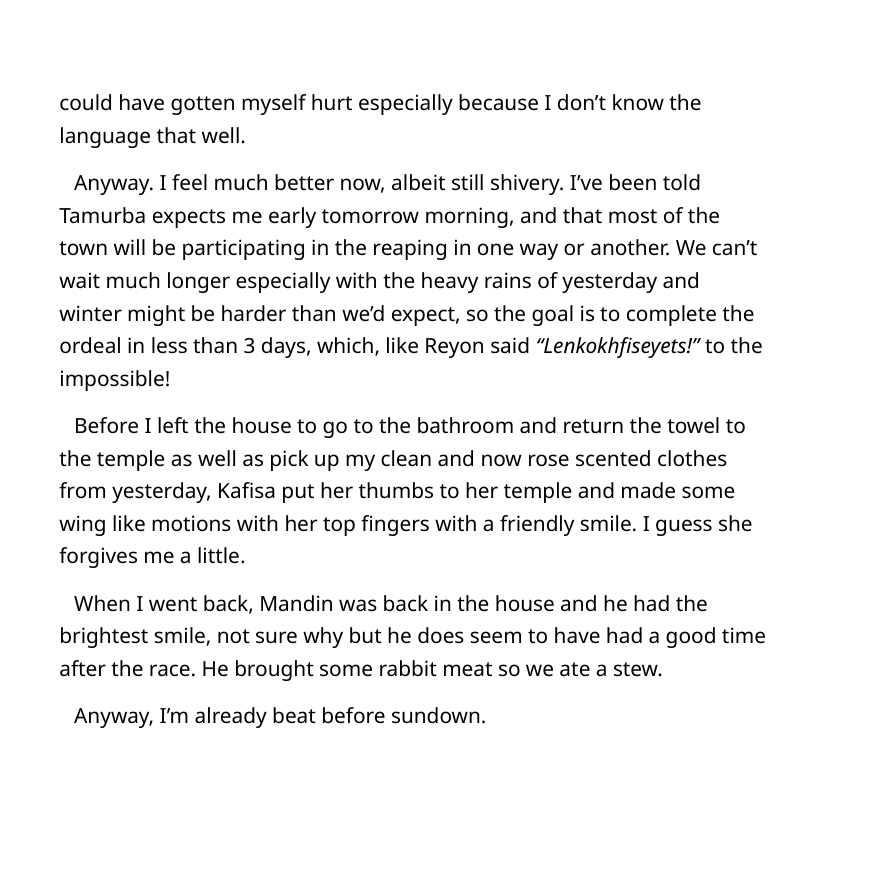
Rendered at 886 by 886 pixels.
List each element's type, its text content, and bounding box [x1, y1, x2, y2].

text Anyway. I feel much better now, albeit still shivery. I’ve been told Tamurba expects me early tomorrow morning, and that most of the town will be participating in the reaping in one way or another. We can’t wait much longer especially with the heavy rains of yesterday and winter might be harder than we’d expect, so the goal is to complete the ordeal in less than 3 days, which, like Reyon said “Lenkokhfiseyets!” to the impossible! [59, 168, 768, 392]
text could have gotten myself hurt especially because I don’t know the language that well. [59, 88, 768, 149]
text Before I left the house to go to the bathroom and return the towel to the temple as well as pick up my clean and now rose scented clothes from yesterday, Kafisa put her thumbs to her temple and made some wing like motions with her top fingers with a friendly smile. I guess she forgives me a little. [59, 411, 768, 570]
text When I went back, Mandin was back in the house and he had the brightest smile, not sure why but he does seem to have had a good time after the race. He brought some rabbit meat so we ate a stew. [59, 589, 768, 682]
text Anyway, I’m already beat before sundown. [59, 701, 768, 729]
